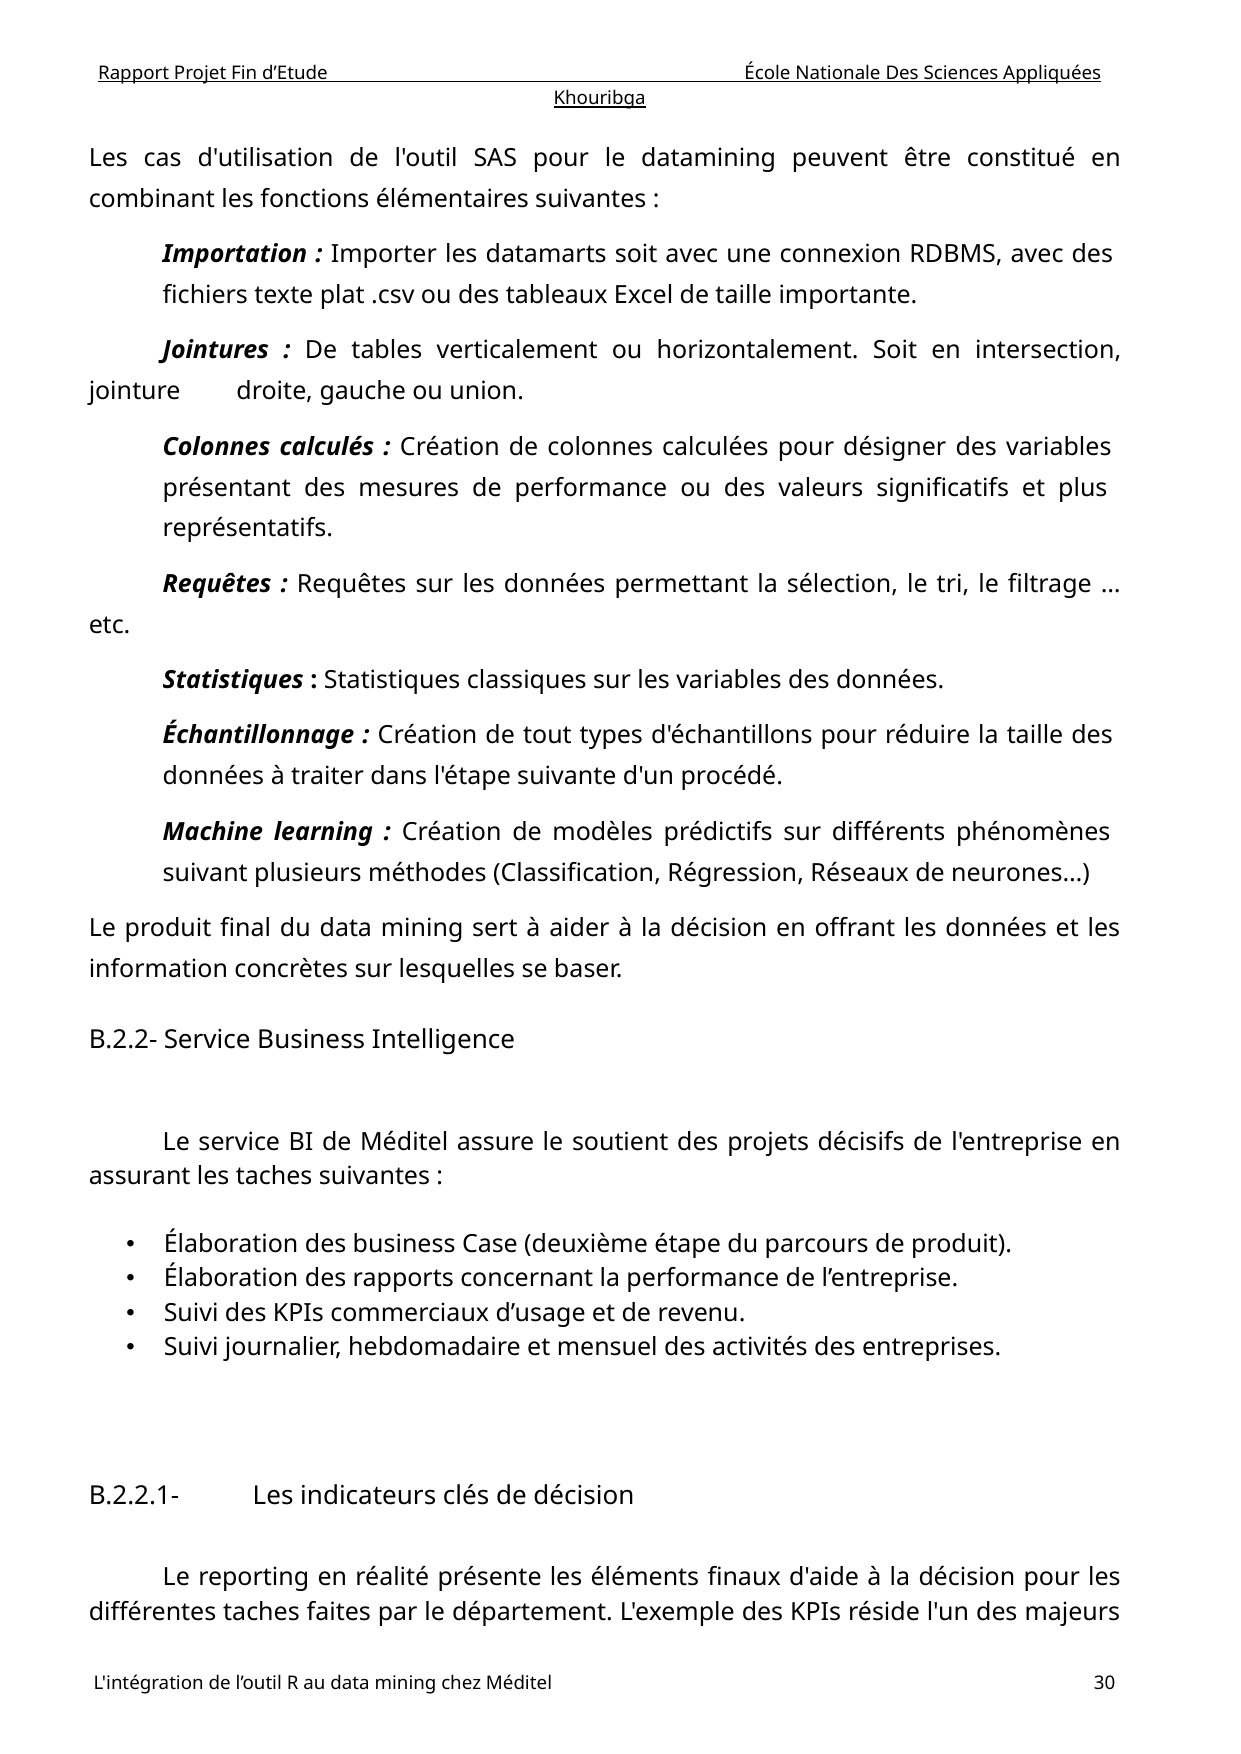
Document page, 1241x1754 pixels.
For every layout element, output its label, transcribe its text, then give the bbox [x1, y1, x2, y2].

text Le produit final du data mining sert à aider à la décision en offrant les données et les information concrètes sur lesquelles se baser. [88, 909, 1122, 984]
list Suivi des KPIs commerciaux d’usage et de revenu. [126, 1294, 1122, 1328]
list Suivi journalier, hebdomadaire et mensuel des activités des entreprises. [126, 1328, 1122, 1362]
text Colonnes calculés : Création de colonnes calculées pour désigner des variables présentant des mesures de performance ou des valeurs significatifs et plus représentatifs. [88, 428, 1122, 544]
subtitle Service Business Intelligence [88, 1020, 1122, 1056]
text Le reporting en réalité présente les éléments finaux d'aide à la décision pour les différentes taches faites par le département. L'exemple des KPIs réside l'un des majeurs [88, 1559, 1122, 1627]
list Élaboration des rapports concernant la performance de l’entreprise. [126, 1260, 1122, 1294]
subtitle Les indicateurs clés de décision [88, 1477, 1122, 1512]
text Les cas d'utilisation de l'outil SAS pour le datamining peuvent être constitué en combinant les fonctions élémentaires suivantes : [88, 139, 1122, 214]
text Le service BI de Méditel assure le soutient des projets décisifs de l'entreprise en assurant les taches suivantes : [88, 1124, 1122, 1192]
text Statistiques : Statistiques classiques sur les variables des données. [88, 662, 1122, 696]
text Échantillonnage : Création de tout types d'échantillons pour réduire la taille des données à traiter dans l'étape suivante d'un procédé. [88, 717, 1122, 792]
list Élaboration des business Case (deuxième étape du parcours de produit). [126, 1226, 1122, 1260]
text Machine learning : Création de modèles prédictifs sur différents phénomènes suivant plusieurs méthodes (Classification, Régression, Réseaux de neurones…) [88, 813, 1122, 888]
text Importation : Importer les datamarts soit avec une connexion RDBMS, avec des fichiers texte plat .csv ou des tableaux Excel de taille importante. [88, 236, 1122, 311]
text Requêtes : Requêtes sur les données permettant la sélection, le tri, le filtrage … etc. [88, 565, 1122, 640]
text Jointures : De tables verticalement ou horizontalement. Soit en intersection, jointure droite, gauche ou union. [88, 332, 1122, 407]
